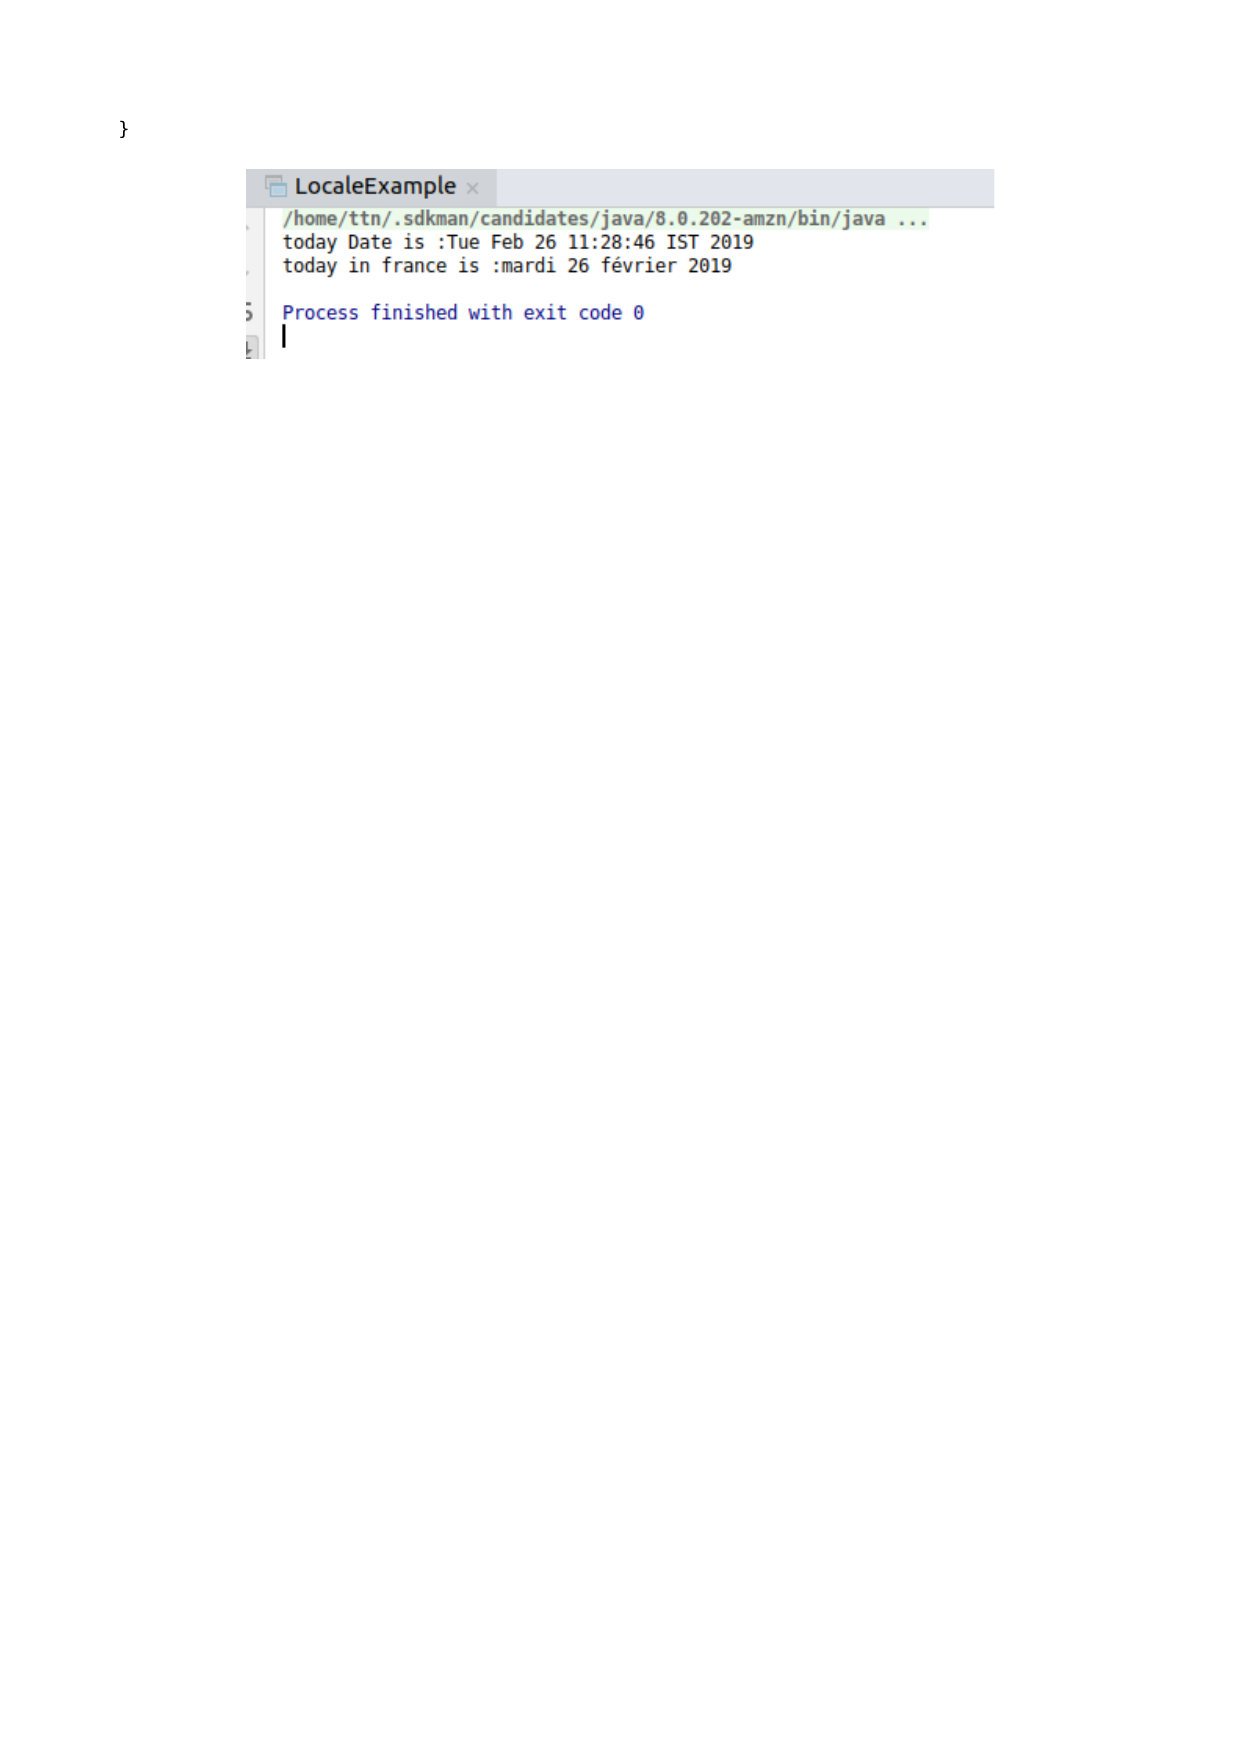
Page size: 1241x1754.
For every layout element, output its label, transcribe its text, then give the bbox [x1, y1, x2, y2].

text } [118, 118, 1122, 140]
picture [246, 169, 995, 359]
